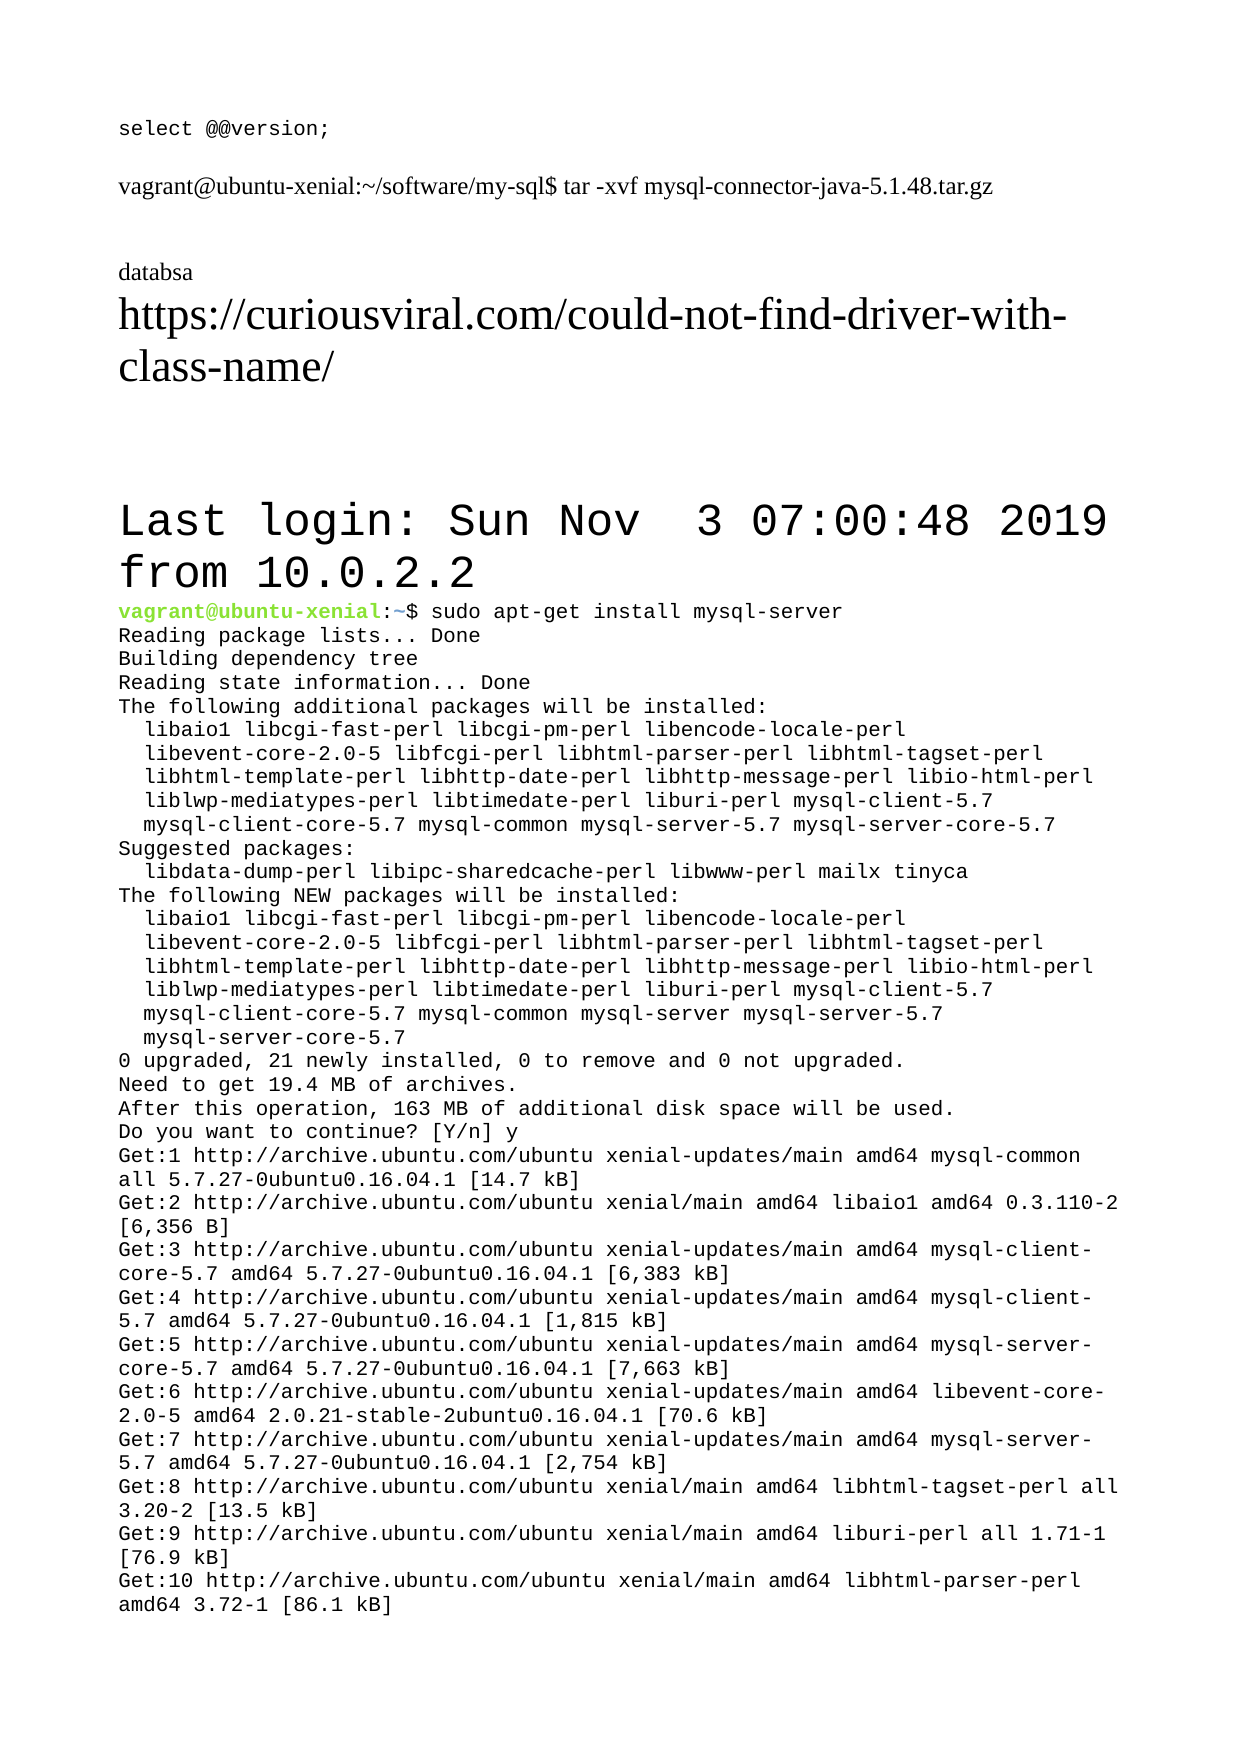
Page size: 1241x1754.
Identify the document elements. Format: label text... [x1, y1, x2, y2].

text Need to get 19.4 MB of archives. [118, 1074, 1122, 1098]
text libevent-core-2.0-5 libfcgi-perl libhtml-parser-perl libhtml-tagset-perl [118, 743, 1122, 767]
text select @@version; [118, 118, 1122, 142]
text Get:9 http://archive.ubuntu.com/ubuntu xenial/main amd64 liburi-perl all 1.71-1 [76.9 kB] [118, 1523, 1122, 1571]
text libdata-dump-perl libipc-sharedcache-perl libwww-perl mailx tinyca [118, 861, 1122, 885]
text mysql-client-core-5.7 mysql-common mysql-server-5.7 mysql-server-core-5.7 [118, 814, 1122, 837]
text Building dependency tree [118, 648, 1122, 672]
text Do you want to continue? [Y/n] y [118, 1121, 1122, 1145]
text Reading package lists... Done [118, 625, 1122, 648]
text libaio1 libcgi-fast-perl libcgi-pm-perl libencode-locale-perl [118, 908, 1122, 932]
text databsa [118, 257, 1122, 286]
text After this operation, 163 MB of additional disk space will be used. [118, 1098, 1122, 1121]
text Get:2 http://archive.ubuntu.com/ubuntu xenial/main amd64 libaio1 amd64 0.3.110-2 [6,356 B] [118, 1192, 1122, 1239]
text libhtml-template-perl libhttp-date-perl libhttp-message-perl libio-html-perl [118, 956, 1122, 979]
text 0 upgraded, 21 newly installed, 0 to remove and 0 not upgraded. [118, 1050, 1122, 1074]
text mysql-client-core-5.7 mysql-common mysql-server mysql-server-5.7 [118, 1003, 1122, 1027]
text Get:8 http://archive.ubuntu.com/ubuntu xenial/main amd64 libhtml-tagset-perl all 3.20-2 [13.5 kB] [118, 1476, 1122, 1523]
text libevent-core-2.0-5 libfcgi-perl libhtml-parser-perl libhtml-tagset-perl [118, 932, 1122, 956]
text liblwp-mediatypes-perl libtimedate-perl liburi-perl mysql-client-5.7 [118, 979, 1122, 1003]
text Get:3 http://archive.ubuntu.com/ubuntu xenial-updates/main amd64 mysql-client-core-5.7 amd64 5.7.27-0ubuntu0.16.04.1 [6,383 kB] [118, 1239, 1122, 1287]
text Get:10 http://archive.ubuntu.com/ubuntu xenial/main amd64 libhtml-parser-perl amd64 3.72-1 [86.1 kB] [118, 1571, 1122, 1618]
text Suggested packages: [118, 837, 1122, 861]
text Get:5 http://archive.ubuntu.com/ubuntu xenial-updates/main amd64 mysql-server-core-5.7 amd64 5.7.27-0ubuntu0.16.04.1 [7,663 kB] [118, 1334, 1122, 1381]
text vagrant@ubuntu-xenial:~$ sudo apt-get install mysql-server [118, 601, 1122, 625]
text mysql-server-core-5.7 [118, 1027, 1122, 1050]
text Get:6 http://archive.ubuntu.com/ubuntu xenial-updates/main amd64 libevent-core-2.0-5 amd64 2.0.21-stable-2ubuntu0.16.04.1 [70.6 kB] [118, 1381, 1122, 1429]
text Get:1 http://archive.ubuntu.com/ubuntu xenial-updates/main amd64 mysql-common all 5.7.27-0ubuntu0.16.04.1 [14.7 kB] [118, 1145, 1122, 1192]
text Get:7 http://archive.ubuntu.com/ubuntu xenial-updates/main amd64 mysql-server-5.7 amd64 5.7.27-0ubuntu0.16.04.1 [2,754 kB] [118, 1429, 1122, 1476]
text The following NEW packages will be installed: [118, 885, 1122, 908]
text Get:4 http://archive.ubuntu.com/ubuntu xenial-updates/main amd64 mysql-client-5.7 amd64 5.7.27-0ubuntu0.16.04.1 [1,815 kB] [118, 1287, 1122, 1334]
text Reading state information... Done [118, 672, 1122, 696]
text Last login: Sun Nov 3 07:00:48 2019 from 10.0.2.2 [118, 497, 1122, 601]
text liblwp-mediatypes-perl libtimedate-perl liburi-perl mysql-client-5.7 [118, 790, 1122, 814]
text The following additional packages will be installed: [118, 696, 1122, 719]
text vagrant@ubuntu-xenial:~/software/my-sql$ tar -xvf mysql-connector-java-5.1.48.tar.gz [118, 171, 1122, 200]
text libhtml-template-perl libhttp-date-perl libhttp-message-perl libio-html-perl [118, 767, 1122, 790]
text https://curiousviral.com/could-not-find-driver-with-class-name/ [118, 286, 1122, 392]
text libaio1 libcgi-fast-perl libcgi-pm-perl libencode-locale-perl [118, 719, 1122, 743]
